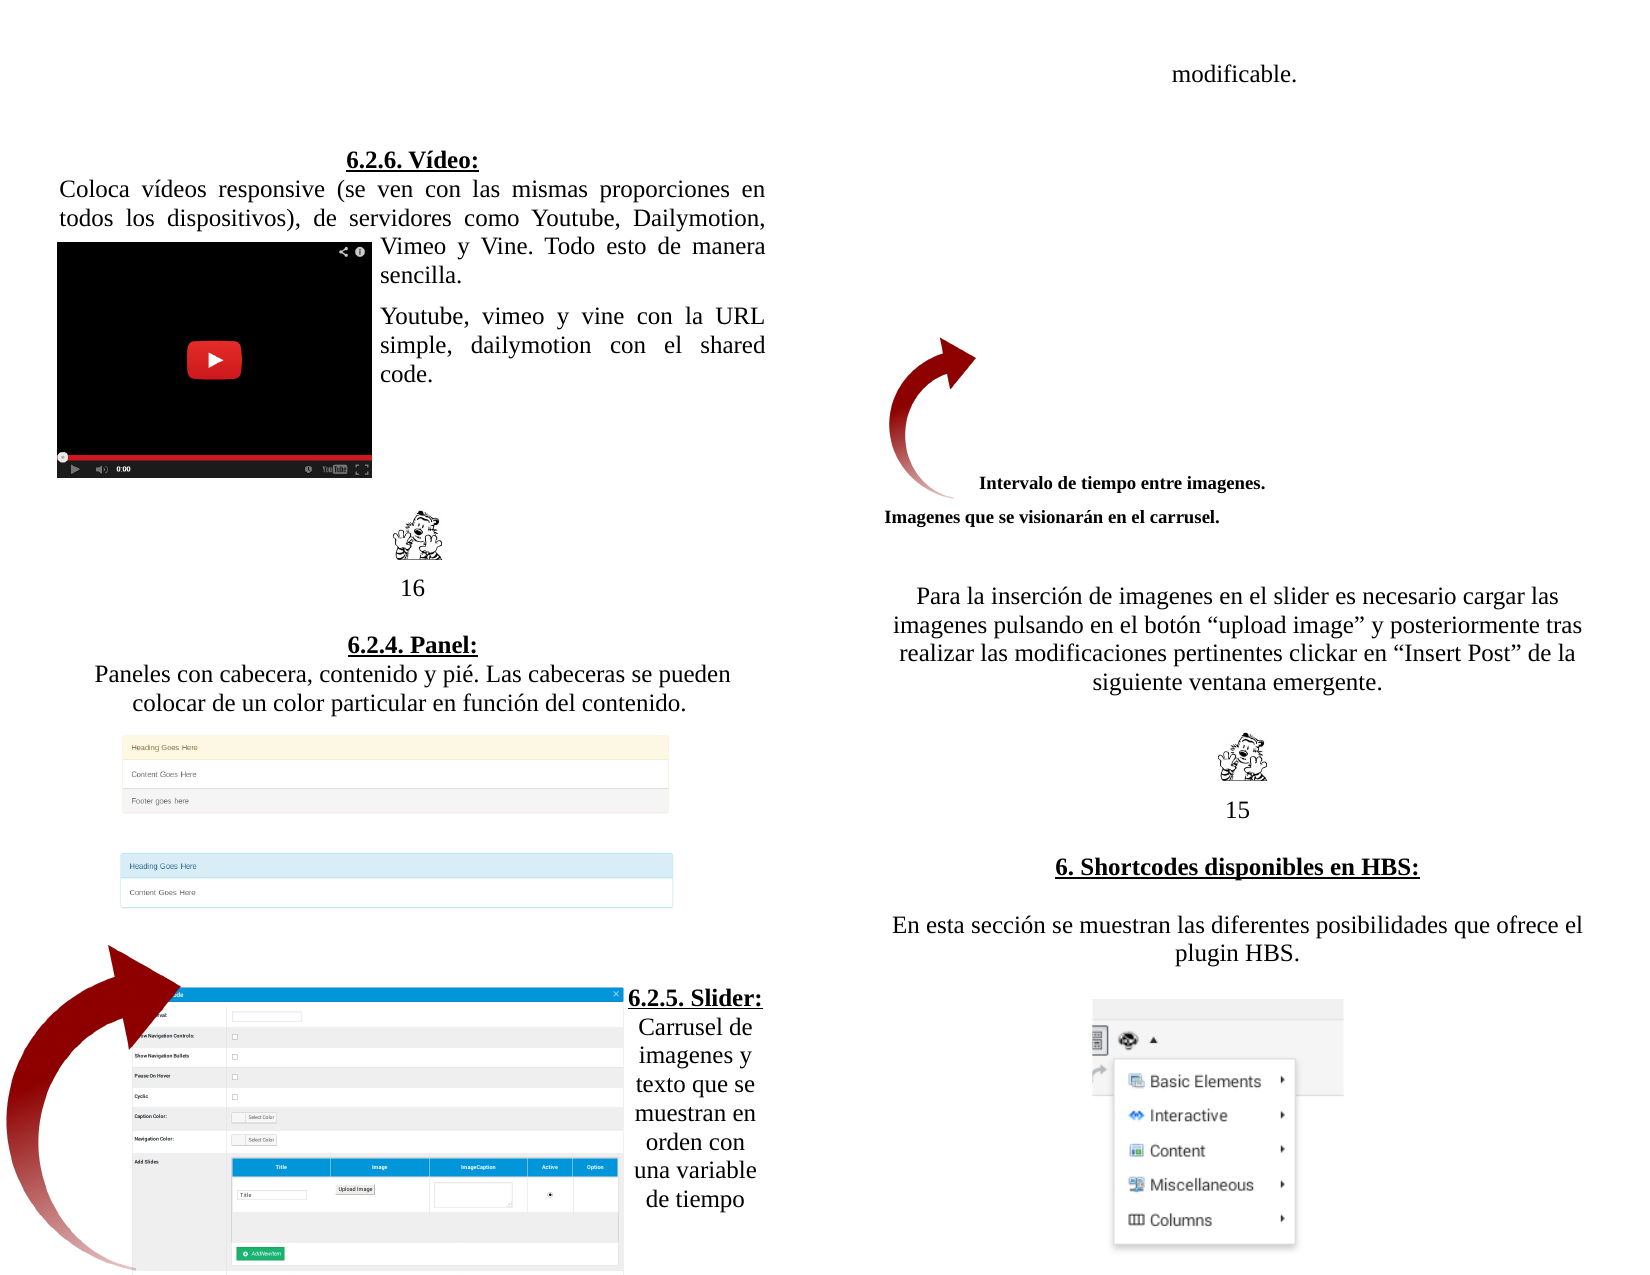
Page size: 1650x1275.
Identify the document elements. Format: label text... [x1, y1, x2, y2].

picture [392, 510, 443, 560]
picture [1092, 999, 1344, 1274]
text 6.2.6. Vídeo: [59, 145, 766, 174]
text Coloca vídeos responsive (se ven con las mismas proporciones en todos los dispositivos), de servidores como Youtube, Dailymotion, Vimeo y Vine. Todo esto de manera sencilla. [59, 174, 766, 289]
text Para la inserción de imagenes en el slider es necesario cargar las imagenes pulsando en el botón “upload image” y posteriormente tras realizar las modificaciones pertinentes clickar en “Insert Post” de la siguiente ventana emergente. [884, 581, 1591, 696]
text Imagenes que se visionarán en el carrusel. [884, 506, 1591, 527]
picture [1217, 732, 1268, 781]
picture [51, 237, 380, 487]
picture [117, 729, 684, 827]
text Carrusel de imagenes y texto que se muestran en orden con una variable de tiempo [625, 1012, 766, 1213]
text Paneles con cabecera, contenido y pié. Las cabeceras se pueden colocar de un color particular en función del contenido. [59, 659, 766, 717]
text modificable. [884, 59, 1591, 88]
text 6.2.5. Slider: [187, 983, 766, 1012]
picture [0, 940, 625, 1275]
text 6.2.4. Panel: [59, 630, 766, 659]
text 6. Shortcodes disponibles en HBS: [884, 852, 1591, 881]
text En esta sección se muestran las diferentes posibilidades que ofrece el plugin HBS. [884, 910, 1591, 967]
picture [115, 847, 685, 926]
text 16 [59, 573, 766, 602]
picture [886, 336, 979, 501]
text Youtube, vimeo y vine con la URL simple, dailymotion con el shared code. [380, 302, 766, 388]
text Intervalo de tiempo entre imagenes. [979, 472, 1591, 493]
text 15 [884, 795, 1591, 823]
